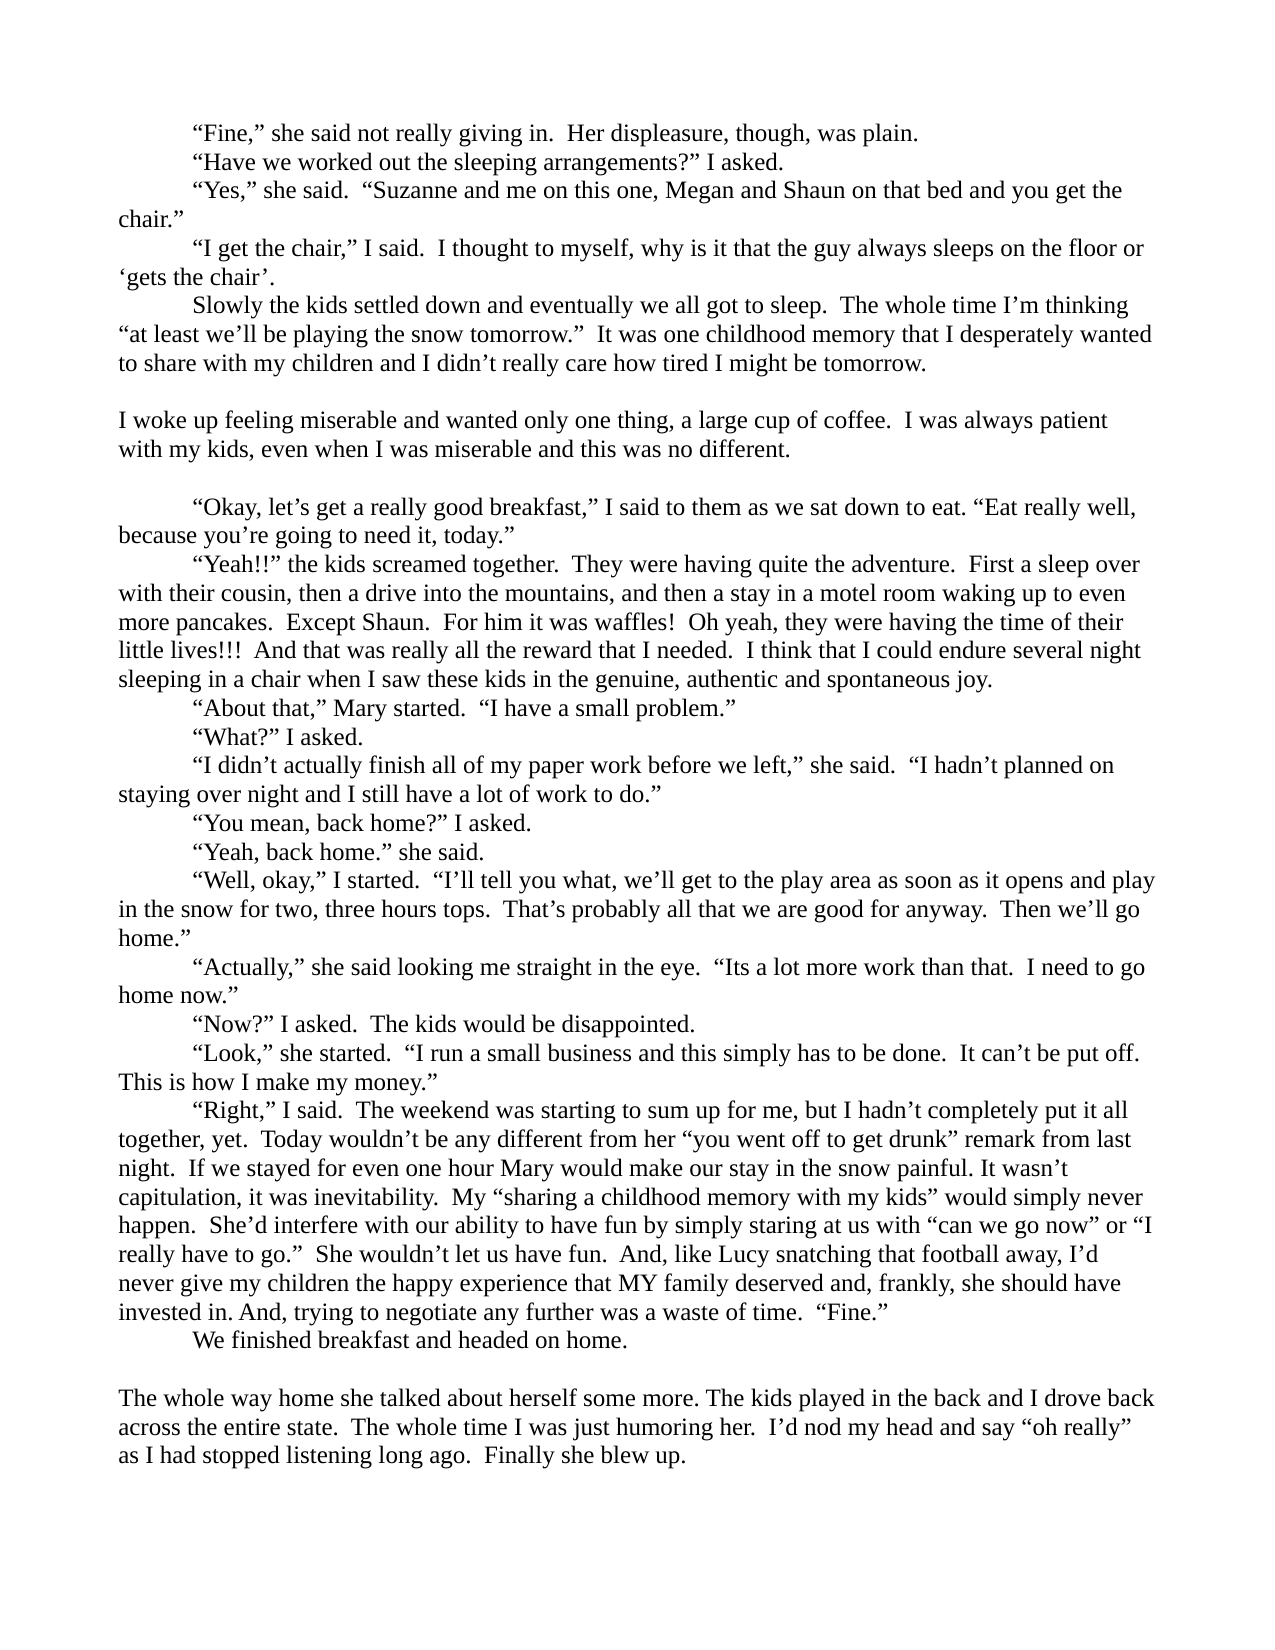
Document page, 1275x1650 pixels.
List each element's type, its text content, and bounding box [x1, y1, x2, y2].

text “Actually,” she said looking me straight in the eye. “Its a lot more work than that. I need to go home now.” [118, 952, 1157, 1009]
text Slowly the kids settled down and eventually we all got to sleep. The whole time I’m thinking “at least we’ll be playing the snow tomorrow.” It was one childhood memory that I desperately wanted to share with my children and I didn’t really care how tired I might be tomorrow. [118, 291, 1157, 377]
text “Look,” she started. “I run a small business and this simply has to be done. It can’t be put off. This is how I make my money.” [118, 1038, 1157, 1096]
text I woke up feeling miserable and wanted only one thing, a large cup of coffee. I was always patient with my kids, even when I was miserable and this was no different. [118, 406, 1157, 463]
text “Yes,” she said. “Suzanne and me on this one, Megan and Shaun on that bed and you get the chair.” [118, 176, 1157, 233]
text We finished breakfast and headed on home. [118, 1326, 1157, 1354]
text “You mean, back home?” I asked. [118, 808, 1157, 837]
text “Have we worked out the sleeping arrangements?” I asked. [118, 147, 1157, 176]
text “Right,” I said. The weekend was starting to sum up for me, but I hadn’t completely put it all together, yet. Today wouldn’t be any different from her “you went off to get drunk” remark from last night. If we stayed for even one hour Mary would make our stay in the snow painful. It wasn’t capitulation, it was inevitability. My “sharing a childhood memory with my kids” would simply never happen. She’d interfere with our ability to have fun by simply staring at us with “can we go now” or “I really have to go.” She wouldn’t let us have fun. And, like Lucy snatching that football away, I’d never give my children the happy experience that MY family deserved and, frankly, she should have invested in. And, trying to negotiate any further was a waste of time. “Fine.” [118, 1096, 1157, 1326]
text “What?” I asked. [118, 722, 1157, 751]
text “Yeah!!” the kids screamed together. They were having quite the adventure. First a sleep over with their cousin, then a drive into the mountains, and then a stay in a motel room waking up to even more pancakes. Except Shaun. For him it was waffles! Oh yeah, they were having the time of their little lives!!! And that was really all the reward that I needed. I think that I could endure several night sleeping in a chair when I saw these kids in the genuine, authentic and spontaneous joy. [118, 549, 1157, 693]
text “Yeah, back home.” she said. [118, 837, 1157, 866]
text The whole way home she talked about herself some more. The kids played in the back and I drove back across the entire state. The whole time I was just humoring her. I’d nod my head and say “oh really” as I had stopped listening long ago. Finally she blew up. [118, 1383, 1157, 1469]
text “About that,” Mary started. “I have a small problem.” [118, 693, 1157, 722]
text “Okay, let’s get a really good breakfast,” I said to them as we sat down to eat. “Eat really well, because you’re going to need it, today.” [118, 492, 1157, 549]
text “Fine,” she said not really giving in. Her displeasure, though, was plain. [118, 118, 1157, 147]
text “Well, okay,” I started. “I’ll tell you what, we’ll get to the play area as soon as it opens and play in the snow for two, three hours tops. That’s probably all that we are good for anyway. Then we’ll go home.” [118, 866, 1157, 952]
text “I didn’t actually finish all of my paper work before we left,” she said. “I hadn’t planned on staying over night and I still have a lot of work to do.” [118, 751, 1157, 808]
text “I get the chair,” I said. I thought to myself, why is it that the guy always sleeps on the floor or ‘gets the chair’. [118, 233, 1157, 291]
text “Now?” I asked. The kids would be disappointed. [118, 1009, 1157, 1038]
